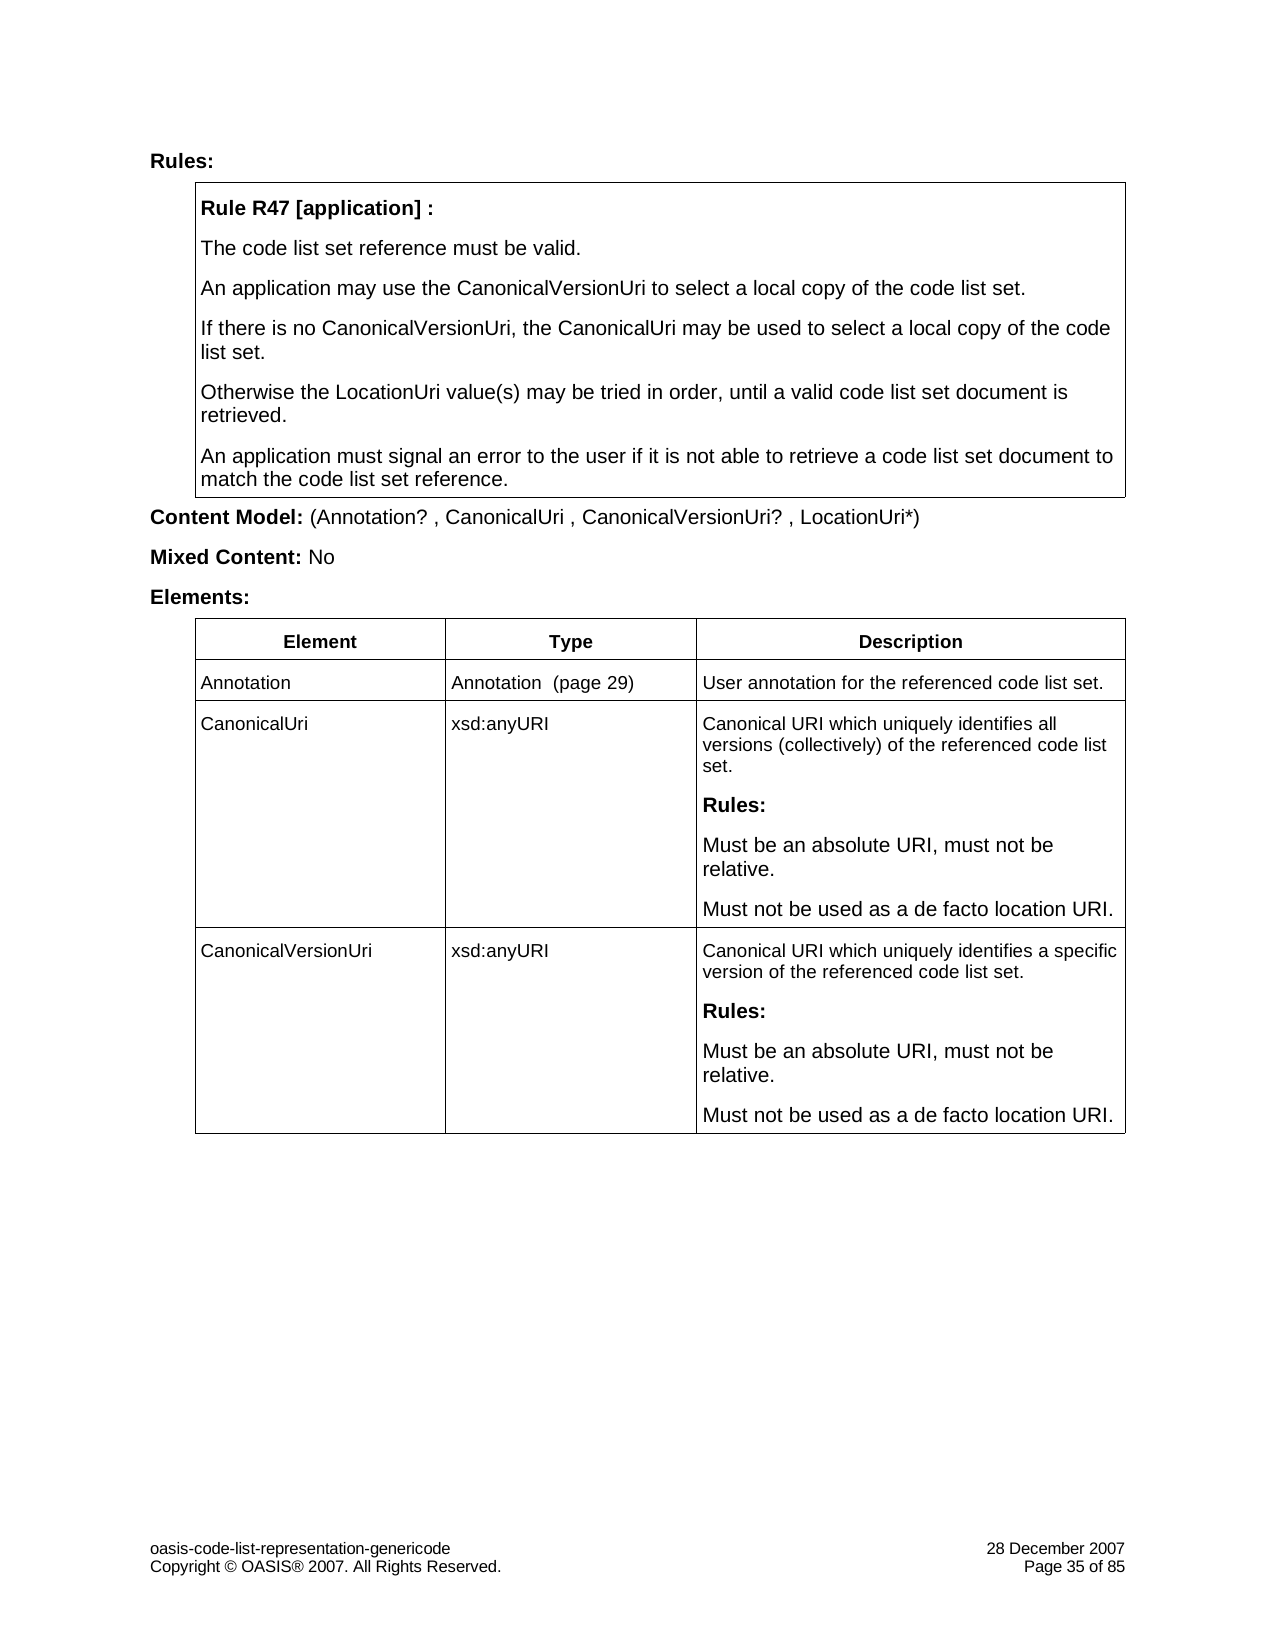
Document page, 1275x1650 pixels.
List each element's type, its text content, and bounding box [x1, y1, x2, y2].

table_header Description [697, 619, 1125, 659]
table_cell xsd:anyURI [446, 928, 696, 1133]
table_header Rule R47 [application] : The code list set reference must be valid. An application may use the CanonicalVersionUri to select a local copy of the code list set. If there is no CanonicalVersionUri, the CanonicalUri may be used to select a local copy of the code list set. Otherwise the LocationUri value(s) may be tried in order, until a valid code list set document is retrieved. An application must signal an error to the user if it is not able to retrieve a code list set document to match the code list set reference. [196, 183, 1125, 497]
title Elements: [150, 586, 1125, 609]
table_cell CanonicalVersionUri [196, 928, 445, 1133]
title Rules: [150, 150, 1125, 173]
table_cell User annotation for the referenced code list set. [697, 660, 1125, 700]
table_header Type [446, 619, 696, 659]
table_cell Annotation [196, 660, 445, 700]
table_cell Canonical URI which uniquely identifies a specific version of the referenced code list set. Rules: Must be an absolute URI, must not be relative. Must not be used as a de facto location URI. [697, 928, 1125, 1133]
table_cell Annotation (page 29) [446, 660, 696, 700]
table_cell xsd:anyURI [446, 701, 696, 927]
table_header Element [196, 619, 445, 659]
text Content Model: (Annotation? , CanonicalUri , CanonicalVersionUri? , LocationUri*) [150, 505, 1125, 529]
text Mixed Content: No [150, 546, 1125, 569]
table_cell Canonical URI which uniquely identifies all versions (collectively) of the referenced code list set. Rules: Must be an absolute URI, must not be relative. Must not be used as a de facto location URI. [697, 701, 1125, 927]
table_cell CanonicalUri [196, 701, 445, 927]
